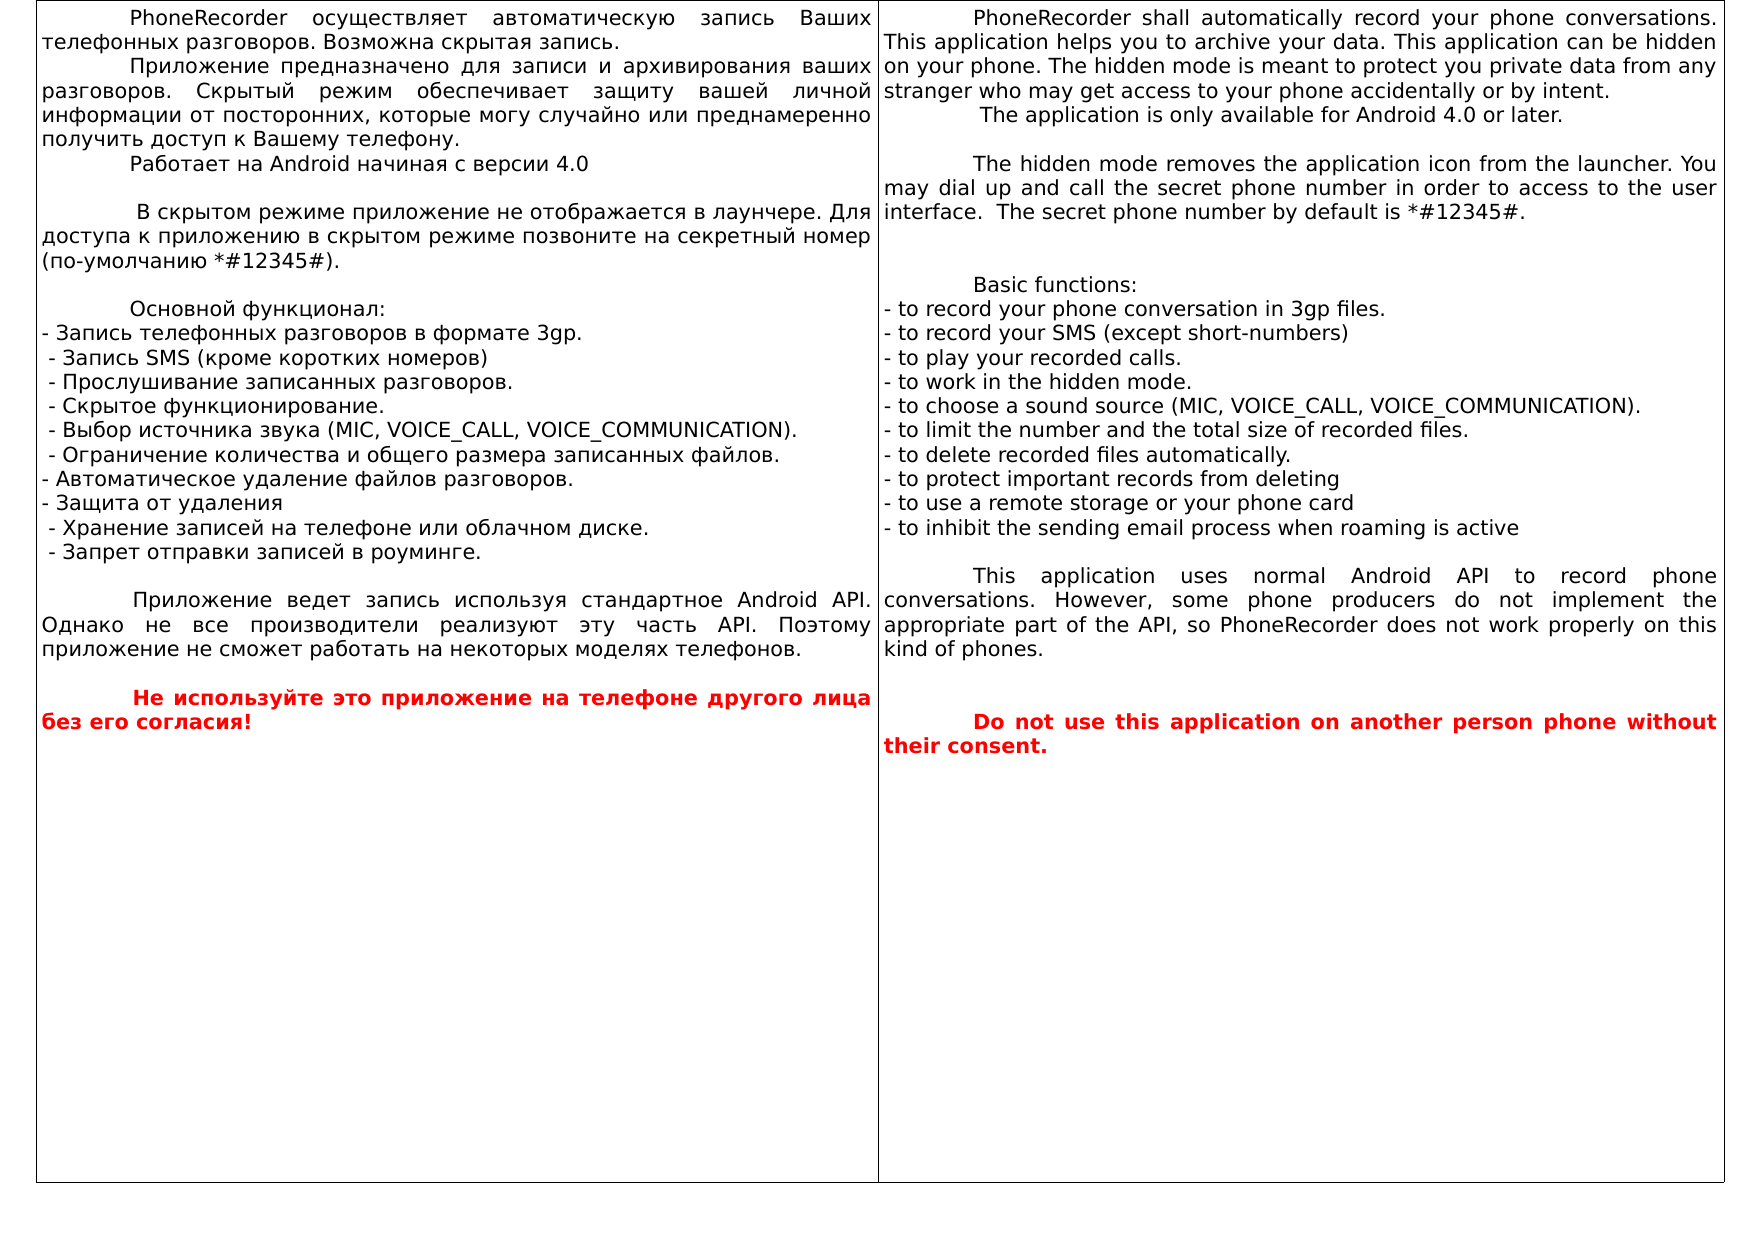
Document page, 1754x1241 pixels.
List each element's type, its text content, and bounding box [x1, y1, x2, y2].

table_header PhoneRecorder shall automatically record your phone conversations. This application helps you to archive your data. This application can be hidden on your phone. The hidden mode is meant to protect you private data from any stranger who may get access to your phone accidentally or by intent. The application is only available for Android 4.0 or later. The hidden mode removes the application icon from the launcher. You may dial up and call the secret phone number in order to access to the user interface. The secret phone number by default is *#12345#. Basic functions: - to record your phone conversation in 3gp files. - to record your SMS (except short-numbers) - to play your recorded calls. - to work in the hidden mode. - to choose a sound source (MIC, VOICE_CALL, VOICE_COMMUNICATION). - to limit the number and the total size of recorded files. - to delete recorded files automatically. - to protect important records from deleting - to use a remote storage or your phone card - to inhibit the sending email process when roaming is active This application uses normal Android API to record phone conversations. However, some phone producers do not implement the appropriate part of the API, so PhoneRecorder does not work properly on this kind of phones. Do not use this application on another person phone without their consent. [879, 1, 1724, 1182]
table_header PhoneRecorder осуществляет автоматическую запись Ваших телефонных разговоров. Возможна скрытая запись. Приложение предназначено для записи и архивирования ваших разговоров. Скрытый режим обеспечивает защиту вашей личной информации от посторонних, которые могу случайно или преднамеренно получить доступ к Вашему телефону. Работает на Android начиная с версии 4.0 В скрытом режиме приложение не отображается в лаунчере. Для доступа к приложению в скрытом режиме позвоните на секретный номер (по-умолчанию *#12345#). Основной функционал: - Запись телефонных разговоров в формате 3gp. - Запись SMS (кроме коротких номеров) - Прослушивание записанных разговоров. - Скрытое функционирование. - Выбор источника звука (MIC, VOICE_CALL, VOICE_COMMUNICATION). - Ограничение количества и общего размера записанных файлов. - Автоматическое удаление файлов разговоров. - Защита от удаления - Хранение записей на телефоне или облачном диске. - Запрет отправки записей в роуминге. Приложение ведет запись используя стандартное Android API. Однако не все производители реализуют эту часть API. Поэтому приложение не сможет работать на некоторых моделях телефонов. Не используйте это приложение на телефоне другого лица без его согласия! [37, 1, 878, 1182]
